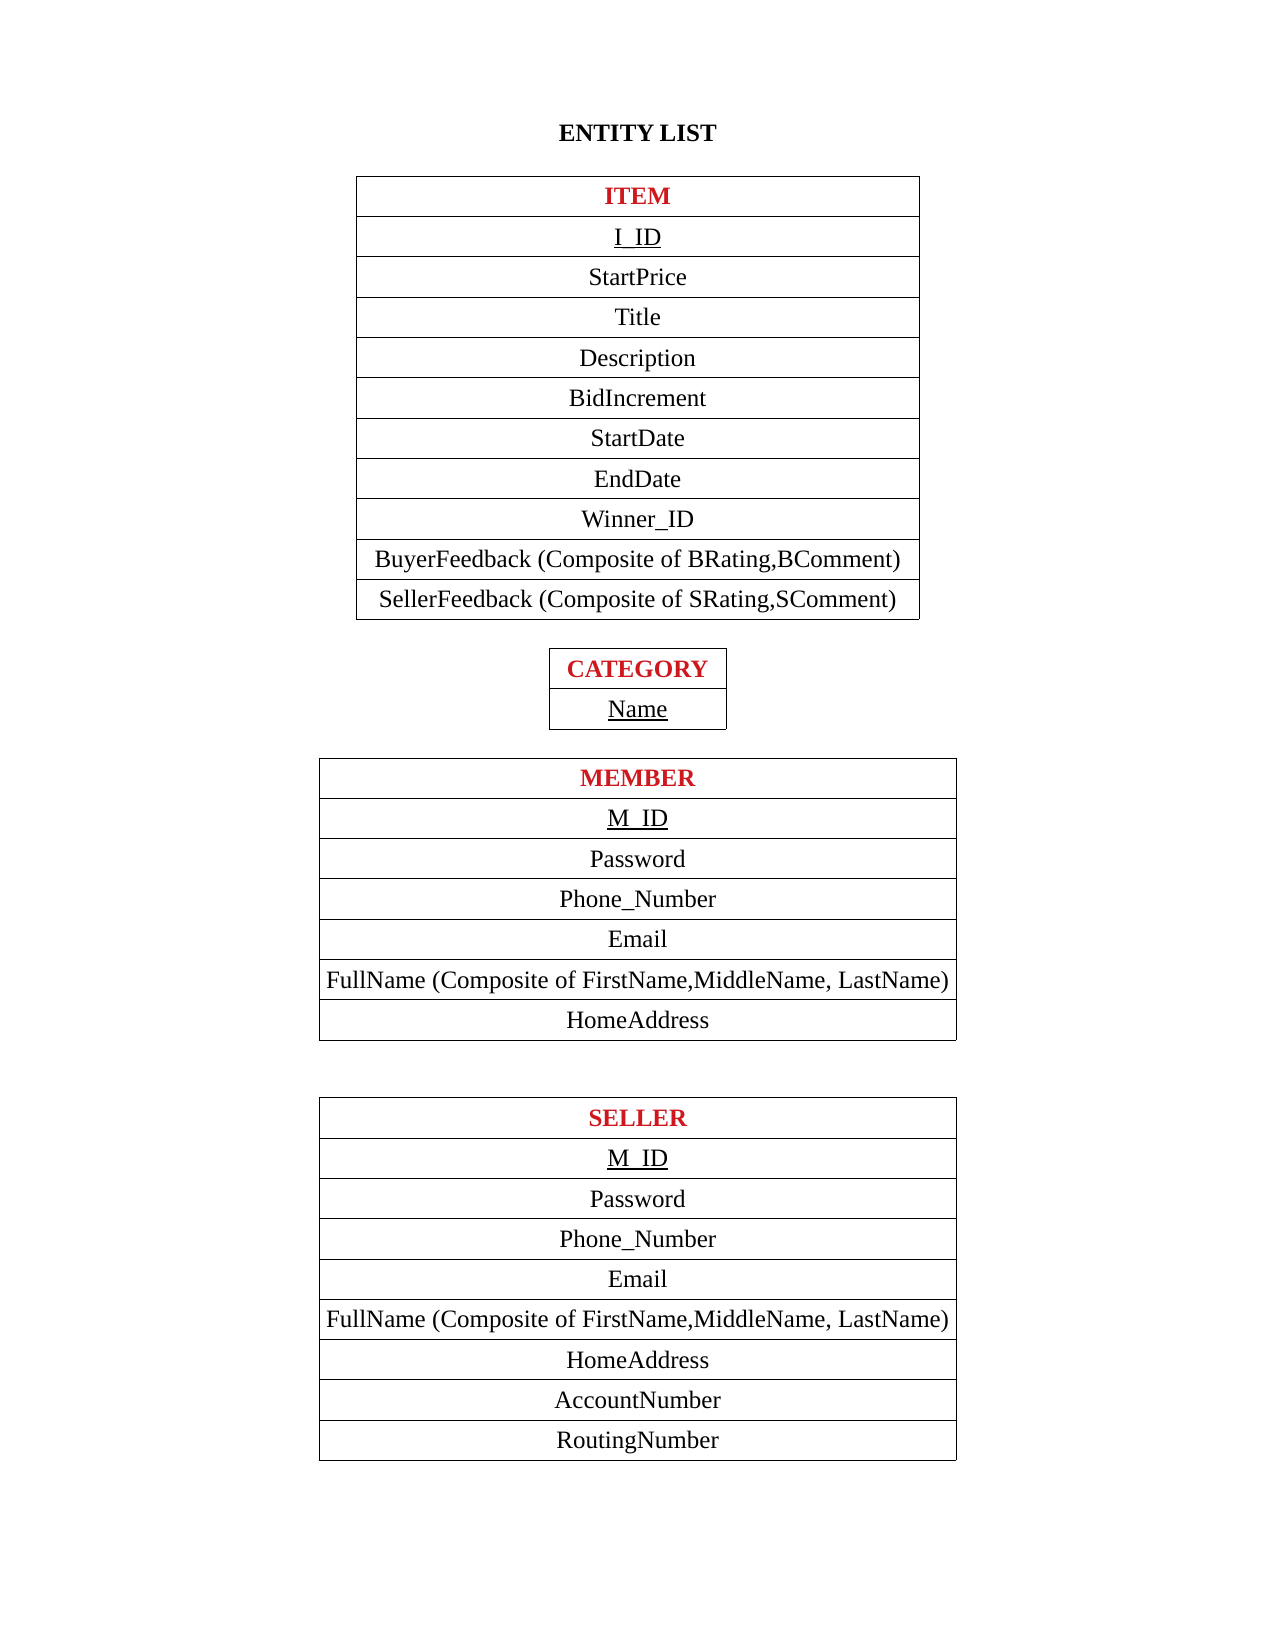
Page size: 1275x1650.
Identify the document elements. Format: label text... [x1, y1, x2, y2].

table_header MEMBER [320, 759, 956, 798]
table_cell Phone_Number [320, 879, 956, 919]
table_cell Winner_ID [357, 499, 919, 538]
table_cell BuyerFeedback (Composite of BRating,BComment) [357, 540, 919, 579]
table_cell FullName (Composite of FirstName,MiddleName, LastName) [320, 1300, 956, 1339]
table_header CATEGORY [550, 649, 726, 688]
table_cell HomeAddress [320, 1340, 956, 1379]
table_header ITEM [357, 177, 919, 216]
table_cell Password [320, 1179, 956, 1218]
table_cell Title [357, 298, 919, 337]
table_cell Description [357, 338, 919, 377]
table_cell M_ID [320, 1139, 956, 1178]
table_cell StartPrice [357, 257, 919, 297]
table_cell AccountNumber [320, 1380, 956, 1420]
table_cell EndDate [357, 459, 919, 498]
table_cell Email [320, 1260, 956, 1299]
table_cell StartDate [357, 419, 919, 458]
table_cell BidIncrement [357, 378, 919, 417]
table_cell I_ID [357, 217, 919, 256]
table_cell RoutingNumber [320, 1421, 956, 1460]
table_cell Email [320, 920, 956, 959]
table_cell HomeAddress [320, 1000, 956, 1039]
text ENTITY LIST [118, 118, 1157, 147]
table_cell FullName (Composite of FirstName,MiddleName, LastName) [320, 960, 956, 999]
table_cell Name [550, 689, 726, 728]
table_cell Password [320, 839, 956, 878]
table_header SELLER [320, 1098, 956, 1137]
table_cell Phone_Number [320, 1219, 956, 1258]
table_cell SellerFeedback (Composite of SRating,SComment) [357, 580, 919, 619]
table_cell M_ID [320, 799, 956, 838]
